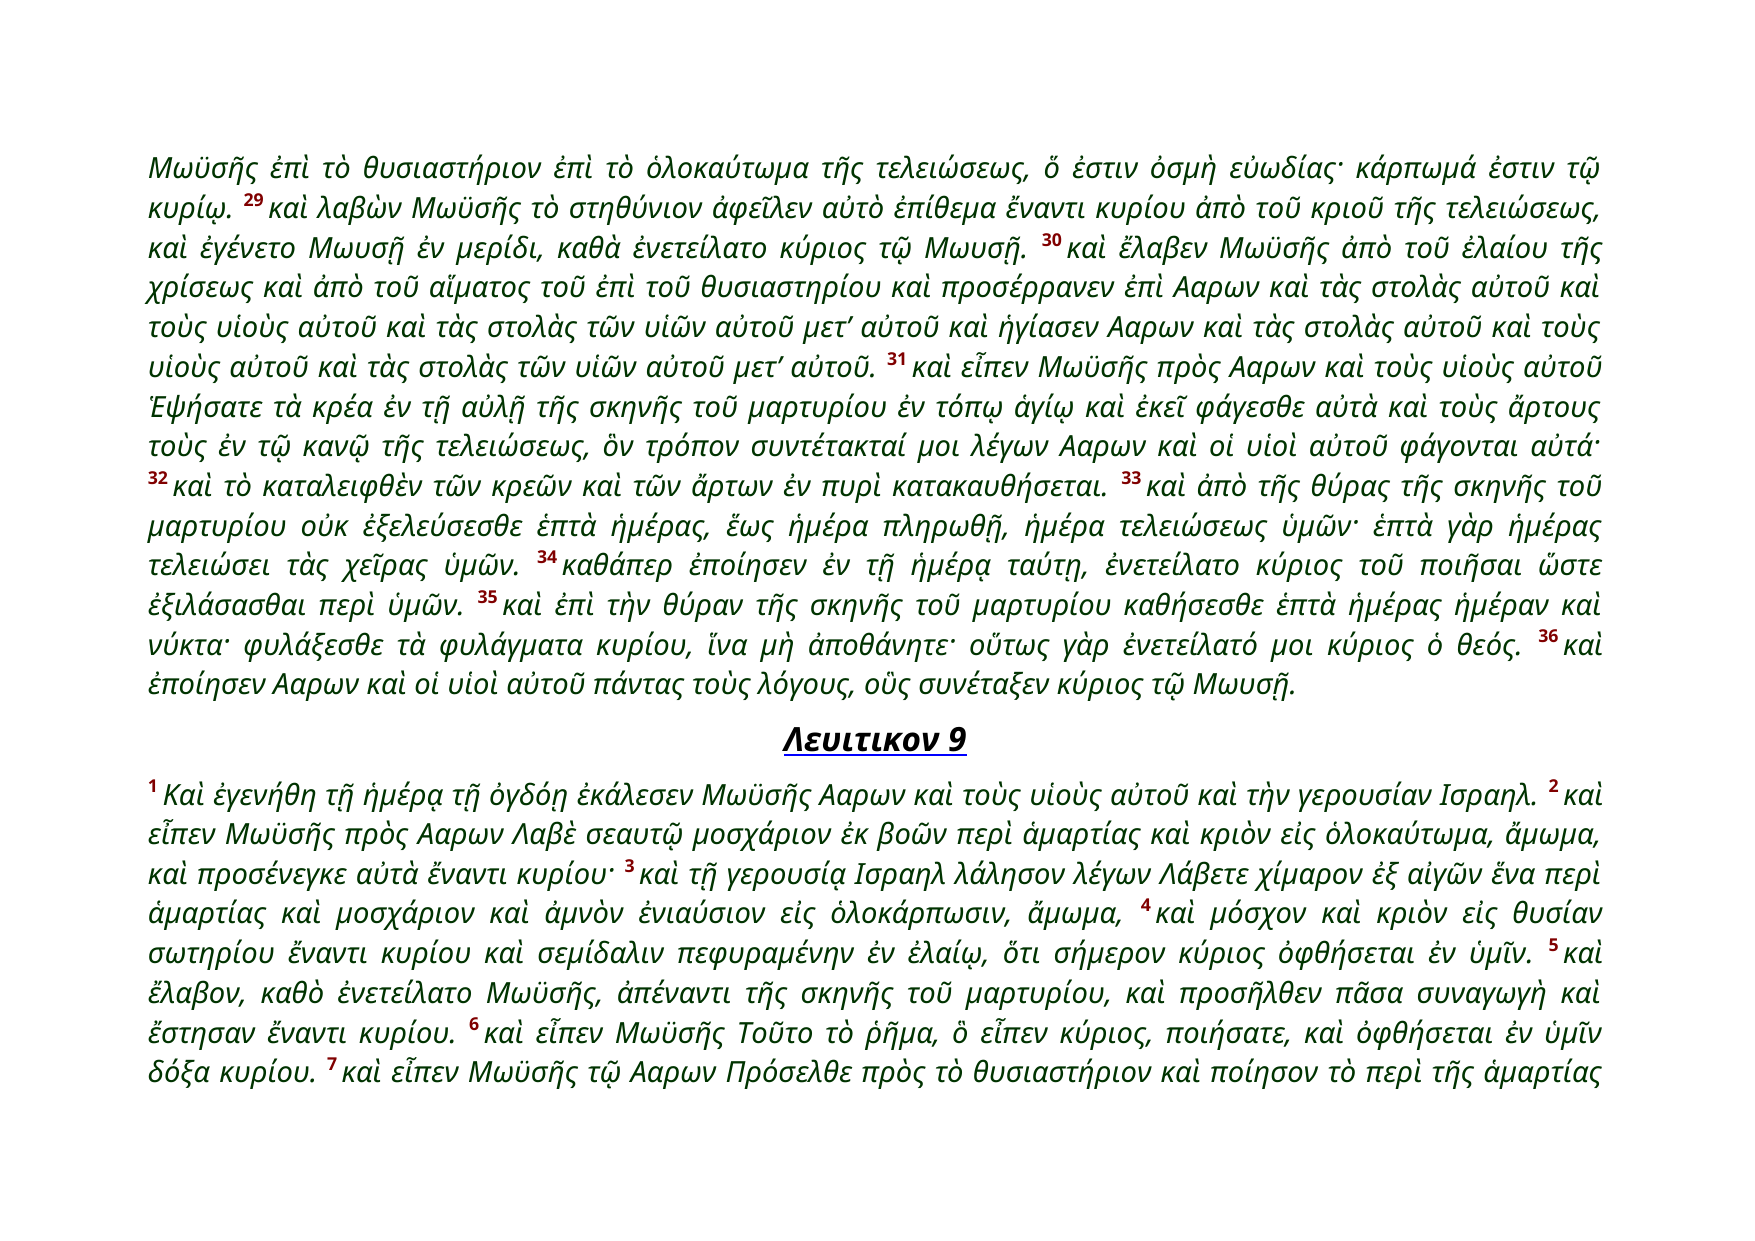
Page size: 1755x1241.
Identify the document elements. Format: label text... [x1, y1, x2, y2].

text Λευιτικον 9 [148, 716, 1606, 761]
text 1 Καὶ ἐγενήθη τῇ ἡμέρᾳ τῇ ὀγδόῃ ἐκάλεσεν Μωϋσῆς Ααρων καὶ τοὺς υἱοὺς αὐτοῦ καὶ τὴν γερουσίαν Ισραηλ. 2 καὶ εἶπεν Μωϋσῆς πρὸς Ααρων Λαβὲ σεαυτῷ μοσχάριον ἐκ βοῶν περὶ ἁμαρτίας καὶ κριὸν εἰς ὁλοκαύτωμα, ἄμωμα, καὶ προσένεγκε αὐτὰ ἔναντι κυρίου· 3 καὶ τῇ γερουσίᾳ Ισραηλ λάλησον λέγων Λάβετε χίμαρον ἐξ αἰγῶν ἕνα περὶ ἁμαρτίας καὶ μοσχάριον καὶ ἀμνὸν ἐνιαύσιον εἰς ὁλοκάρπωσιν, ἄμωμα, 4 καὶ μόσχον καὶ κριὸν εἰς θυσίαν σωτηρίου ἔναντι κυρίου καὶ σεμίδαλιν πεφυραμένην ἐν ἐλαίῳ, ὅτι σήμερον κύριος ὀφθήσεται ἐν ὑμῖν. 5 καὶ ἔλαβον, καθὸ ἐνετείλατο Μωϋσῆς, ἀπέναντι τῆς σκηνῆς τοῦ μαρτυρίου, καὶ προσῆλθεν πᾶσα συναγωγὴ καὶ ἔστησαν ἔναντι κυρίου. 6 καὶ εἶπεν Μωϋσῆς Τοῦτο τὸ ῥῆμα, ὃ εἶπεν κύριος, ποιήσατε, καὶ ὀφθήσεται ἐν ὑμῖν δόξα κυρίου. 7 καὶ εἶπεν Μωϋσῆς τῷ Ααρων Πρόσελθε πρὸς τὸ θυσιαστήριον καὶ ποίησον τὸ περὶ τῆς ἁμαρτίας [148, 774, 1606, 1091]
text Μωϋσῆς ἐπὶ τὸ θυσιαστήριον ἐπὶ τὸ ὁλοκαύτωμα τῆς τελειώσεως, ὅ ἐστιν ὀσμὴ εὐωδίας· κάρπωμά ἐστιν τῷ κυρίῳ. 29 καὶ λαβὼν Μωϋσῆς τὸ στηθύνιον ἀφεῖλεν αὐτὸ ἐπίθεμα ἔναντι κυρίου ἀπὸ τοῦ κριοῦ τῆς τελειώσεως, καὶ ἐγένετο Μωυσῇ ἐν μερίδι, καθὰ ἐνετείλατο κύριος τῷ Μωυσῇ. 30 καὶ ἔλαβεν Μωϋσῆς ἀπὸ τοῦ ἐλαίου τῆς χρίσεως καὶ ἀπὸ τοῦ αἵματος τοῦ ἐπὶ τοῦ θυσιαστηρίου καὶ προσέρρανεν ἐπὶ Ααρων καὶ τὰς στολὰς αὐτοῦ καὶ τοὺς υἱοὺς αὐτοῦ καὶ τὰς στολὰς τῶν υἱῶν αὐτοῦ μετ’ αὐτοῦ καὶ ἡγίασεν Ααρων καὶ τὰς στολὰς αὐτοῦ καὶ τοὺς υἱοὺς αὐτοῦ καὶ τὰς στολὰς τῶν υἱῶν αὐτοῦ μετ’ αὐτοῦ. 31 καὶ εἶπεν Μωϋσῆς πρὸς Ααρων καὶ τοὺς υἱοὺς αὐτοῦ Ἑψήσατε τὰ κρέα ἐν τῇ αὐλῇ τῆς σκηνῆς τοῦ μαρτυρίου ἐν τόπῳ ἁγίῳ καὶ ἐκεῖ φάγεσθε αὐτὰ καὶ τοὺς ἄρτους τοὺς ἐν τῷ κανῷ τῆς τελειώσεως, ὃν τρόπον συντέτακταί μοι λέγων Ααρων καὶ οἱ υἱοὶ αὐτοῦ φάγονται αὐτά· 32 καὶ τὸ καταλειφθὲν τῶν κρεῶν καὶ τῶν ἄρτων ἐν πυρὶ κατακαυθήσεται. 33 καὶ ἀπὸ τῆς θύρας τῆς σκηνῆς τοῦ μαρτυρίου οὐκ ἐξελεύσεσθε ἑπτὰ ἡμέρας, ἕως ἡμέρα πληρωθῇ, ἡμέρα τελειώσεως ὑμῶν· ἑπτὰ γὰρ ἡμέρας τελειώσει τὰς χεῖρας ὑμῶν. 34 καθάπερ ἐποίησεν ἐν τῇ ἡμέρᾳ ταύτῃ, ἐνετείλατο κύριος τοῦ ποιῆσαι ὥστε ἐξιλάσασθαι περὶ ὑμῶν. 35 καὶ ἐπὶ τὴν θύραν τῆς σκηνῆς τοῦ μαρτυρίου καθήσεσθε ἑπτὰ ἡμέρας ἡμέραν καὶ νύκτα· φυλάξεσθε τὰ φυλάγματα κυρίου, ἵνα μὴ ἀποθάνητε· οὕτως γὰρ ἐνετείλατό μοι κύριος ὁ θεός. 36 καὶ ἐποίησεν Ααρων καὶ οἱ υἱοὶ αὐτοῦ πάντας τοὺς λόγους, οὓς συνέταξεν κύριος τῷ Μωυσῇ. [148, 148, 1606, 703]
